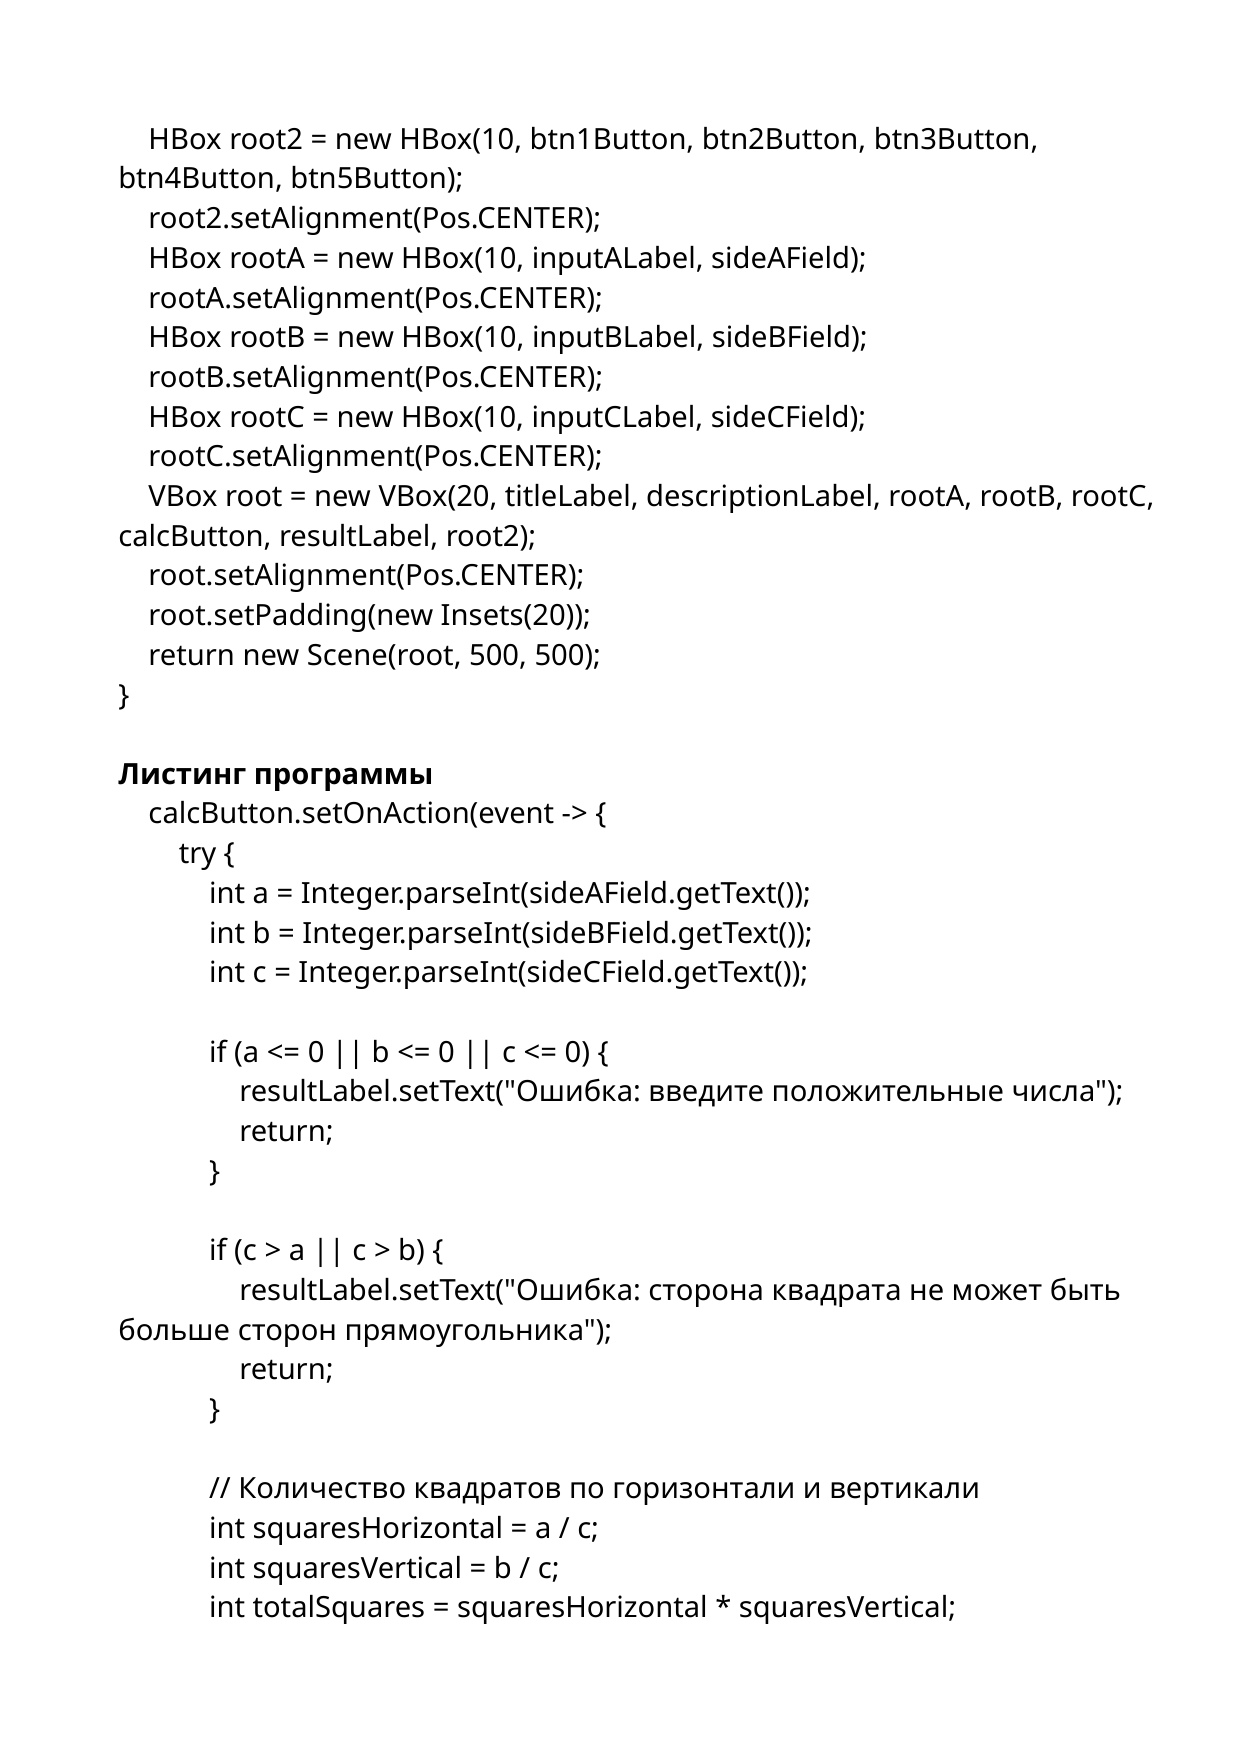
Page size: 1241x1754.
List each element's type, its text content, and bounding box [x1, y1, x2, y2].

text Листинг программы [118, 753, 1181, 793]
text calcButton.setOnAction(event -> { try { int a = Integer.parseInt(sideAField.getText()); int b = Integer.parseInt(sideBField.getText()); int c = Integer.parseInt(sideCField.getText()); if (a <= 0 || b <= 0 || c <= 0) { resultLabel.setText("Ошибка: введите положительные числа"); return; } if (c > a || c > b) { resultLabel.setText("Ошибка: сторона квадрата не может быть больше сторон прямоугольника"); return; } // Количество квадратов по горизонтали и вертикали int squaresHorizontal = a / c; int squaresVertical = b / c; int totalSquares = squaresHorizontal * squaresVertical; [118, 793, 1181, 1626]
text HBox root2 = new HBox(10, btn1Button, btn2Button, btn3Button, btn4Button, btn5Button); root2.setAlignment(Pos.CENTER); HBox rootA = new HBox(10, inputALabel, sideAField); rootA.setAlignment(Pos.CENTER); HBox rootB = new HBox(10, inputBLabel, sideBField); rootB.setAlignment(Pos.CENTER); HBox rootC = new HBox(10, inputCLabel, sideCField); rootC.setAlignment(Pos.CENTER); VBox root = new VBox(20, titleLabel, descriptionLabel, rootA, rootB, rootC, calcButton, resultLabel, root2); root.setAlignment(Pos.CENTER); root.setPadding(new Insets(20)); return new Scene(root, 500, 500); } [118, 118, 1181, 713]
